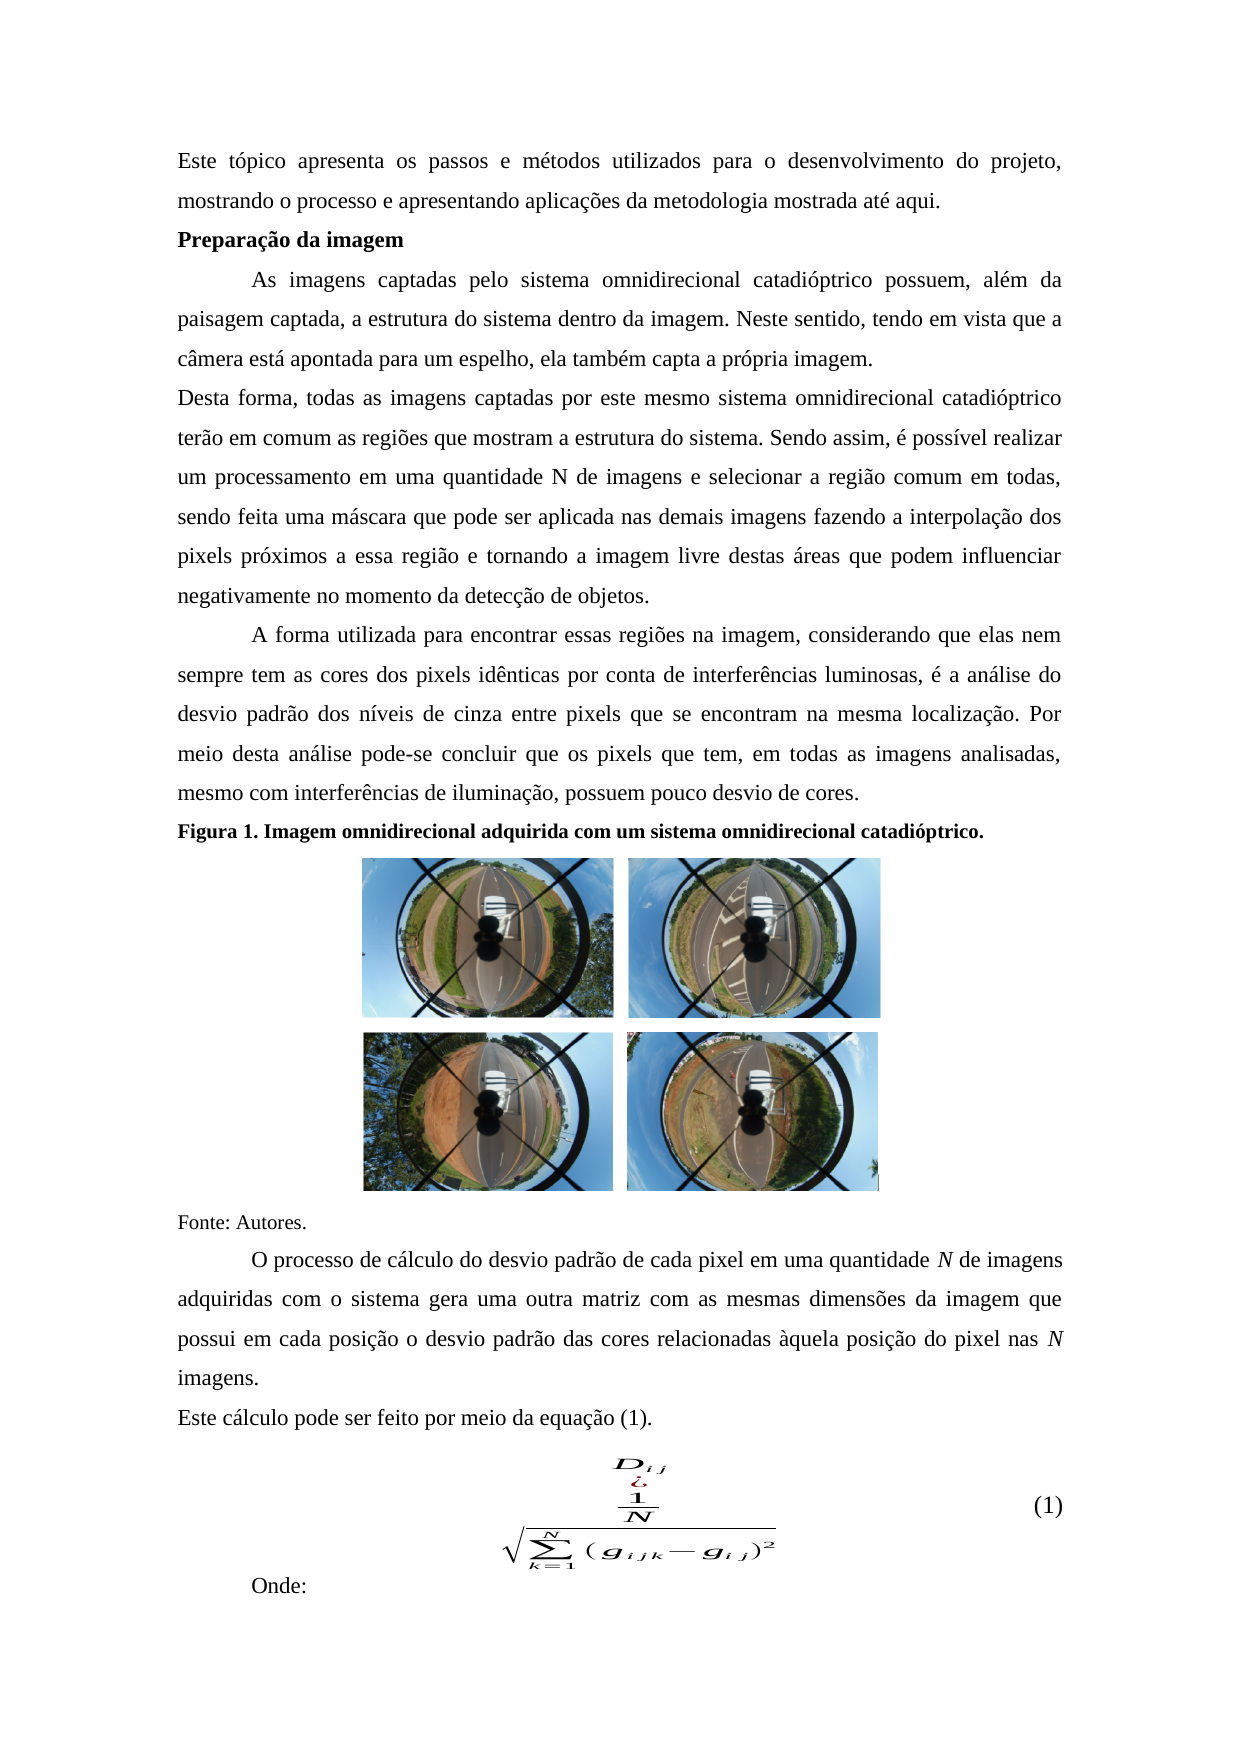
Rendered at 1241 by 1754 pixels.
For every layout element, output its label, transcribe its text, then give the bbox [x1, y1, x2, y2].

text Este tópico apresenta os passos e métodos utilizados para o desenvolvimento do projeto, mostrando o processo e apresentando aplicações da metodologia mostrada até aqui. [177, 148, 1063, 213]
text Onde: [177, 1572, 1063, 1598]
text As imagens captadas pelo sistema omnidirecional catadióptrico possuem, além da paisagem captada, a estrutura do sistema dentro da imagem. Neste sentido, tendo em vista que a câmera está apontada para um espelho, ela também capta a própria imagem. [177, 266, 1063, 371]
text Este cálculo pode ser feito por meio da equação (1). [177, 1403, 1063, 1430]
text A forma utilizada para encontrar essas regiões na imagem, considerando que elas nem sempre tem as cores dos pixels idênticas por conta de interferências luminosas, é a análise do desvio padrão dos níveis de cinza entre pixels que se encontram na mesma localização. Por meio desta análise pode-se concluir que os pixels que tem, em todas as imagens analisadas, mesmo com interferências de iluminação, possuem pouco desvio de cores. [177, 621, 1063, 806]
text O processo de cálculo do desvio padrão de cada pixel em uma quantidade N de imagens adquiridas com o sistema gera uma outra matriz com as mesmas dimensões da imagem que possui em cada posição o desvio padrão das cores relacionadas àquela posição do pixel nas N imagens. [177, 1246, 1063, 1390]
text Desta forma, todas as imagens captadas por este mesmo sistema omnidirecional catadióptrico terão em comum as regiões que mostram a estrutura do sistema. Sendo assim, é possível realizar um processamento em uma quantidade N de imagens e selecionar a região comum em todas, sendo feita uma máscara que pode ser aplicada nas demais imagens fazendo a interpolação dos pixels próximos a essa região e tornando a imagem livre destas áreas que podem influenciar negativamente no momento da detecção de objetos. [177, 384, 1063, 608]
text Fonte: Autores. [177, 1209, 1063, 1234]
text (1) [177, 1455, 1063, 1572]
text Preparação da imagem [177, 227, 1063, 253]
text Figura 1. Imagem omnidirecional adquirida com um sistema omnidirecional catadióptrico. [177, 819, 1063, 843]
